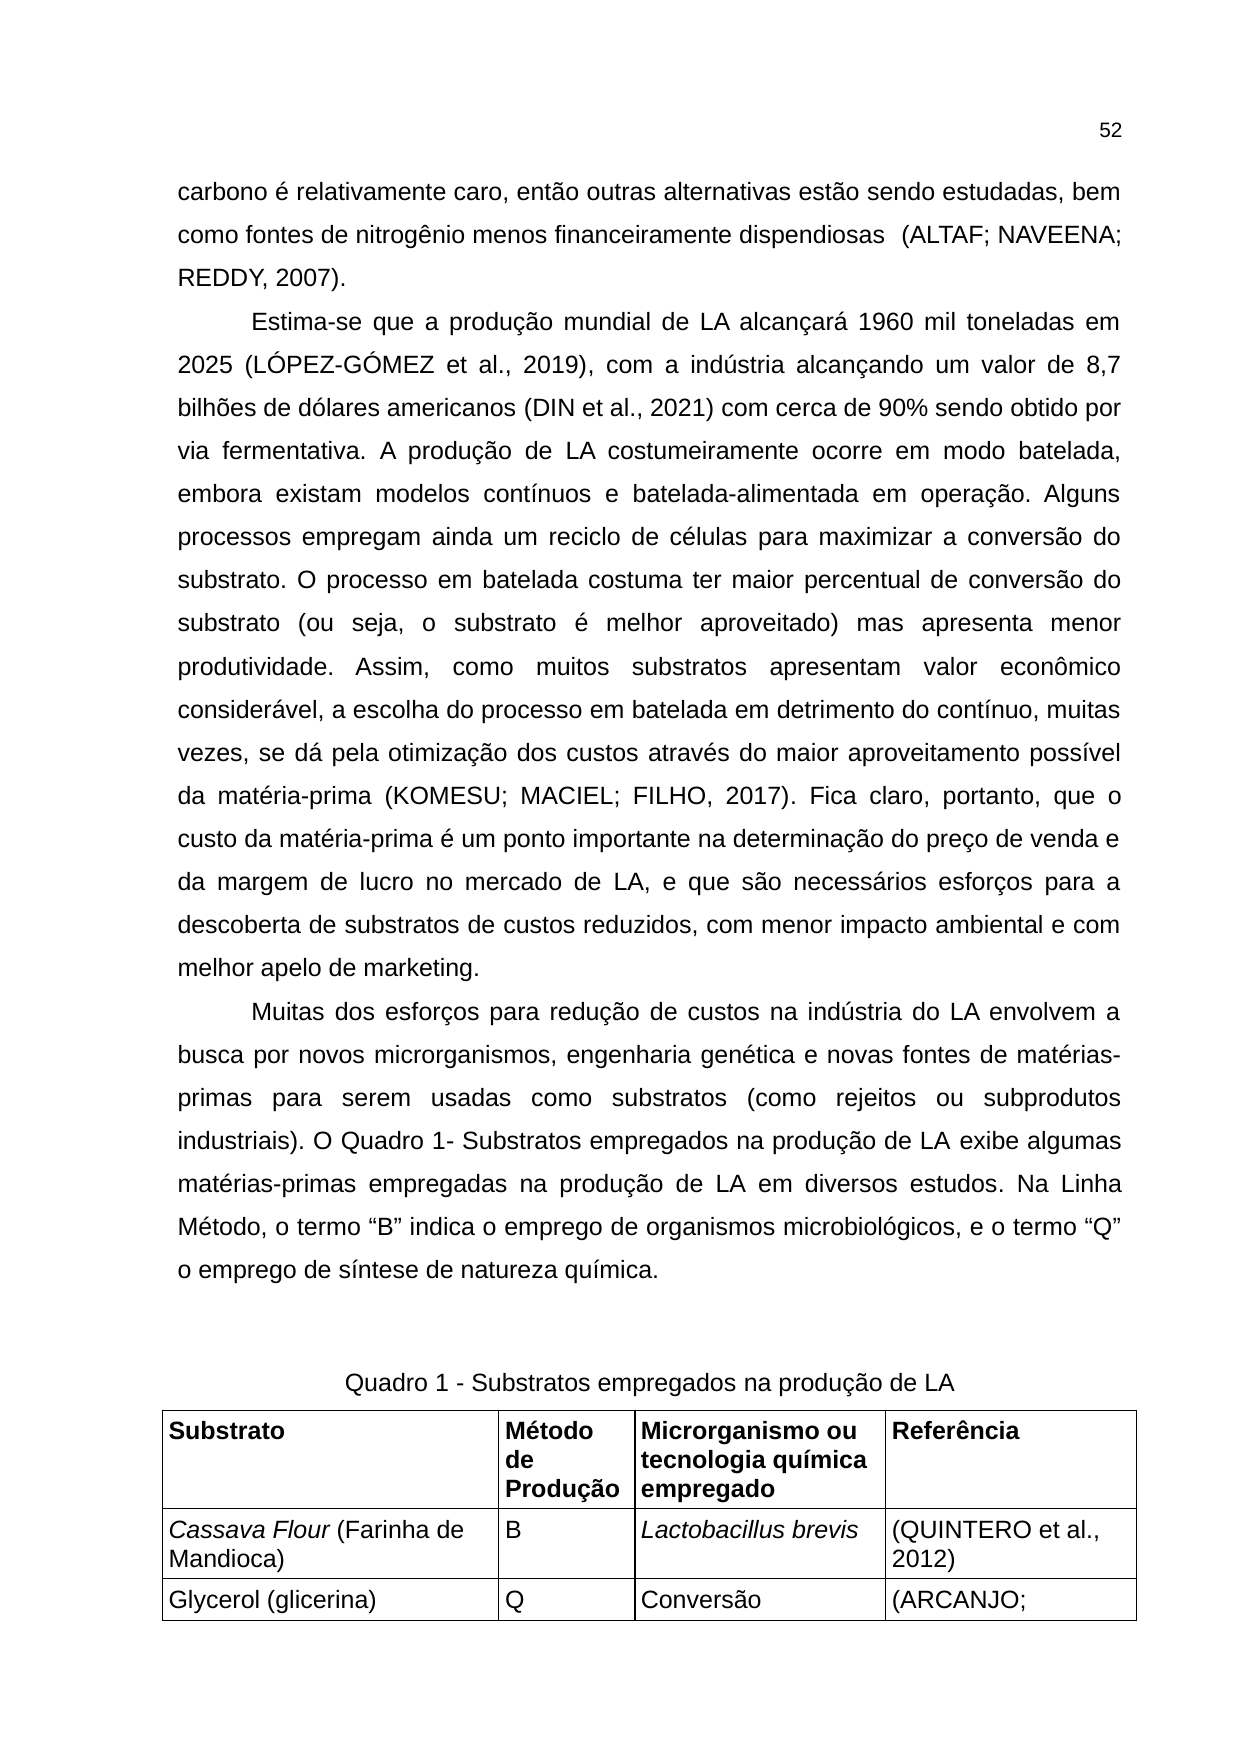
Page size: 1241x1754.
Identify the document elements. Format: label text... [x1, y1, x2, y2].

table_cell (ARCANJO; [886, 1579, 1136, 1619]
table_cell Cassava Flour (Farinha de Mandioca) [163, 1509, 498, 1578]
table_header Substrato [163, 1411, 498, 1508]
table_header Método de Produção [499, 1411, 634, 1508]
table_header Microrganismo ou tecnologia química empregado [636, 1411, 885, 1508]
text carbono é relativamente caro, então outras alternativas estão sendo estudadas, bem como fontes de nitrogênio menos financeiramente dispendiosas (ALTAF; NAVEENA; REDDY, 2007). [177, 177, 1122, 292]
table_header Referência [886, 1411, 1136, 1508]
text Muitas dos esforços para redução de custos na indústria do LA envolvem a busca por novos microrganismos, engenharia genética e novas fontes de matérias-primas para serem usadas como substratos (como rejeitos ou subprodutos industriais). O Quadro 1- Substratos empregados na produção de LA exibe algumas matérias-primas empregadas na produção de LA em diversos estudos. Na Linha Método, o termo “B” indica o emprego de organismos microbiológicos, e o termo “Q” o emprego de síntese de natureza química. [177, 996, 1122, 1284]
text Quadro 1 - Substratos empregados na produção de LA [177, 1368, 1122, 1397]
table_cell Conversão [636, 1579, 885, 1619]
table_cell (QUINTERO et al., 2012) [886, 1509, 1136, 1578]
table_cell Lactobacillus brevis [636, 1509, 885, 1578]
table_cell Glycerol (glicerina) [163, 1579, 498, 1619]
table_cell B [499, 1509, 634, 1578]
text Estima-se que a produção mundial de LA alcançará 1960 mil toneladas em 2025 (LÓPEZ-GÓMEZ et al., 2019), com a indústria alcançando um valor de 8,7 bilhões de dólares americanos (DIN et al., 2021) com cerca de 90% sendo obtido por via fermentativa. A produção de LA costumeiramente ocorre em modo batelada, embora existam modelos contínuos e batelada-alimentada em operação. Alguns processos empregam ainda um reciclo de células para maximizar a conversão do substrato. O processo em batelada costuma ter maior percentual de conversão do substrato (ou seja, o substrato é melhor aproveitado) mas apresenta menor produtividade. Assim, como muitos substratos apresentam valor econômico considerável, a escolha do processo em batelada em detrimento do contínuo, muitas vezes, se dá pela otimização dos custos através do maior aproveitamento possível da matéria-prima (KOMESU; MACIEL; FILHO, 2017). Fica claro, portanto, que o custo da matéria-prima é um ponto importante na determinação do preço de venda e da margem de lucro no mercado de LA, e que são necessários esforços para a descoberta de substratos de custos reduzidos, com menor impacto ambiental e com melhor apelo de marketing. [177, 306, 1122, 982]
table_cell Q [499, 1579, 634, 1619]
